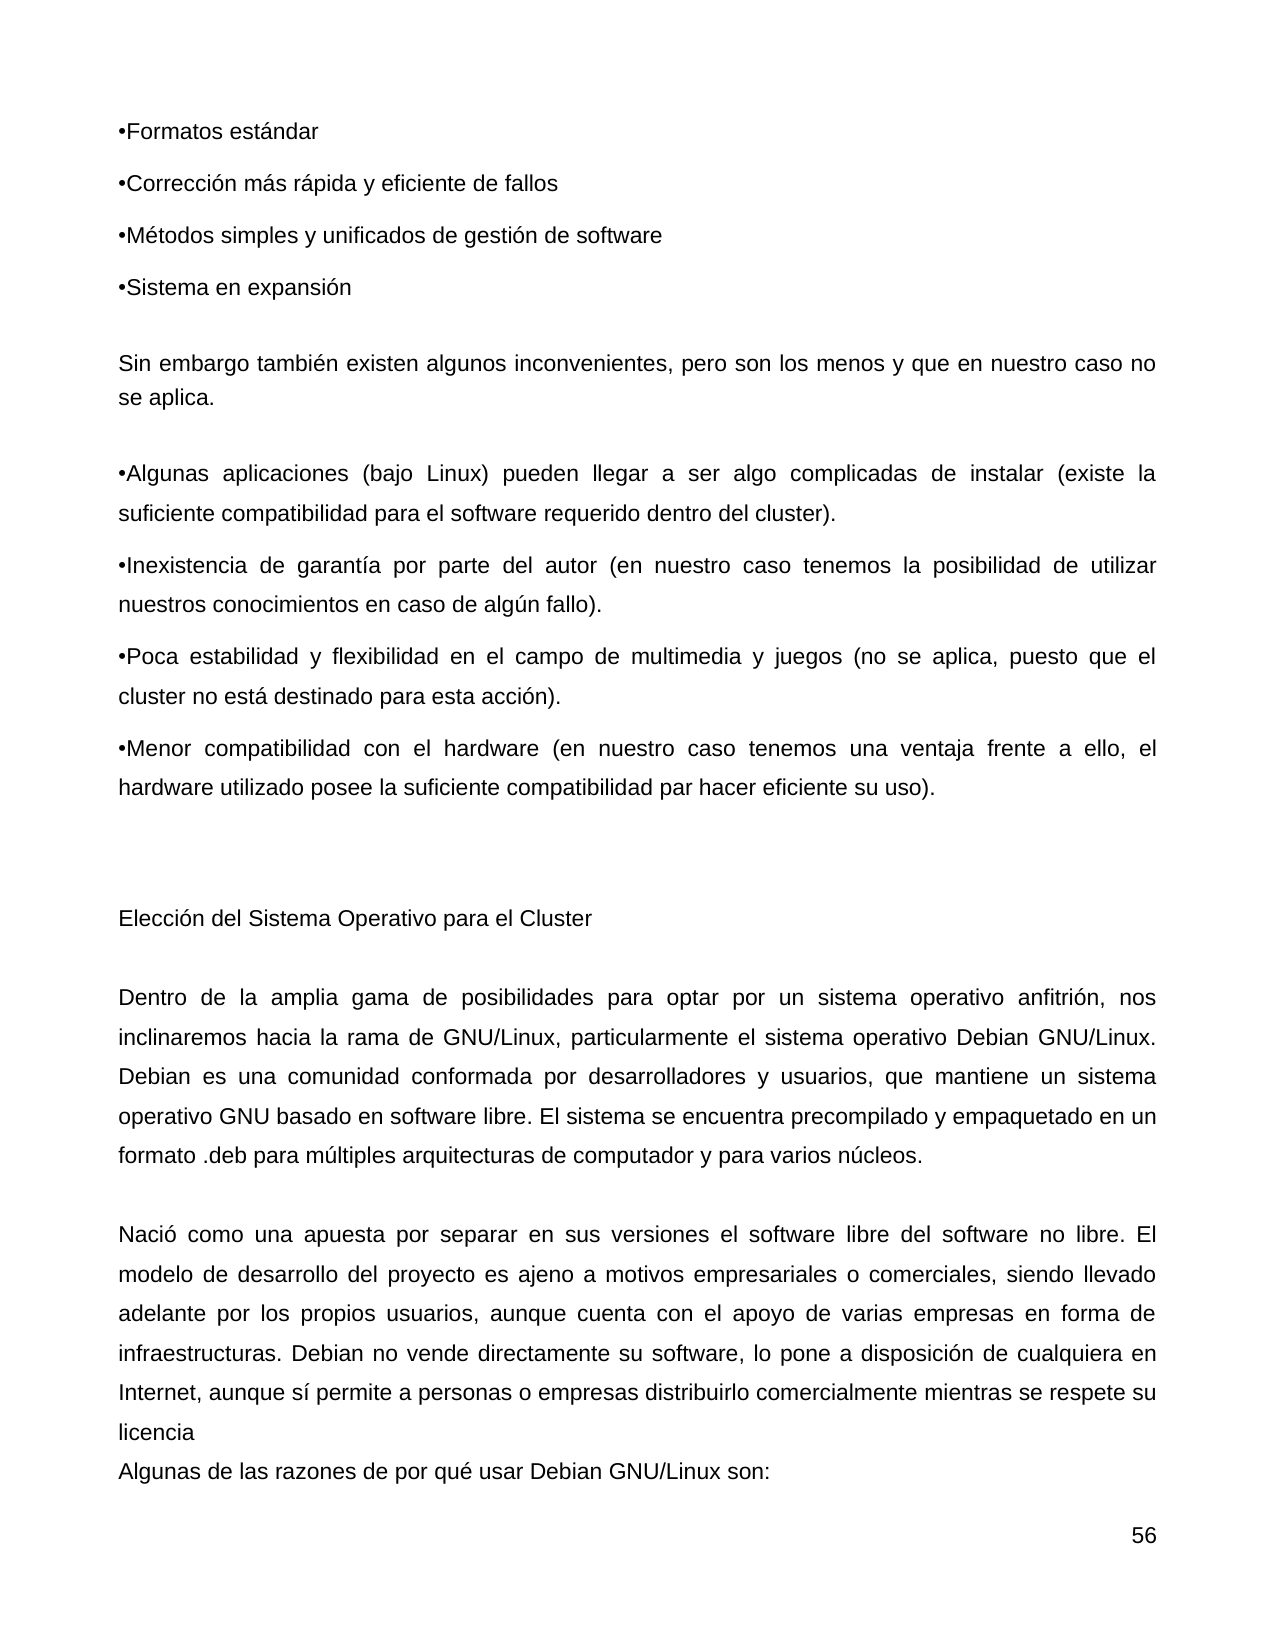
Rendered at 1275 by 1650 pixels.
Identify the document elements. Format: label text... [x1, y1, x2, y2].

text Dentro de la amplia gama de posibilidades para optar por un sistema operativo anfitrión, nos inclinaremos hacia la rama de GNU/Linux, particularmente el sistema operativo Debian GNU/Linux. Debian es una comunidad conformada por desarrolladores y usuarios, que mantiene un sistema operativo GNU basado en software libre. El sistema se encuentra precompilado y empaquetado en un formato .deb para múltiples arquitecturas de computador y para varios núcleos. [118, 984, 1157, 1168]
list Inexistencia de garantía por parte del autor (en nuestro caso tenemos la posibilidad de utilizar nuestros conocimientos en caso de algún fallo). [118, 552, 1157, 618]
list Algunas aplicaciones (bajo Linux) pueden llegar a ser algo complicadas de instalar (existe la suficiente compatibilidad para el software requerido dentro del cluster). [118, 460, 1157, 526]
list Menor compatibilidad con el hardware (en nuestro caso tenemos una ventaja frente a ello, el hardware utilizado posee la suficiente compatibilidad par hacer eficiente su uso). [118, 735, 1157, 801]
list Corrección más rápida y eficiente de fallos [118, 170, 1157, 196]
text Algunas de las razones de por qué usar Debian GNU/Linux son: [118, 1458, 1157, 1484]
text Nació como una apuesta por separar en sus versiones el software libre del software no libre. El modelo de desarrollo del proyecto es ajeno a motivos empresariales o comerciales, siendo llevado adelante por los propios usuarios, aunque cuenta con el apoyo de varias empresas en forma de infraestructuras. Debian no vende directamente su software, lo pone a disposición de cualquiera en Internet, aunque sí permite a personas o empresas distribuirlo comercialmente mientras se respete su licencia [118, 1221, 1157, 1445]
list Sistema en expansión [118, 274, 1157, 300]
text Elección del Sistema Operativo para el Cluster [118, 905, 1157, 932]
list Métodos simples y unificados de gestión de software [118, 222, 1157, 248]
list Formatos estándar [118, 118, 1157, 144]
text Sin embargo también existen algunos inconvenientes, pero son los menos y que en nuestro caso no se aplica. [118, 342, 1157, 410]
list Poca estabilidad y flexibilidad en el campo de multimedia y juegos (no se aplica, puesto que el cluster no está destinado para esta acción). [118, 643, 1157, 709]
